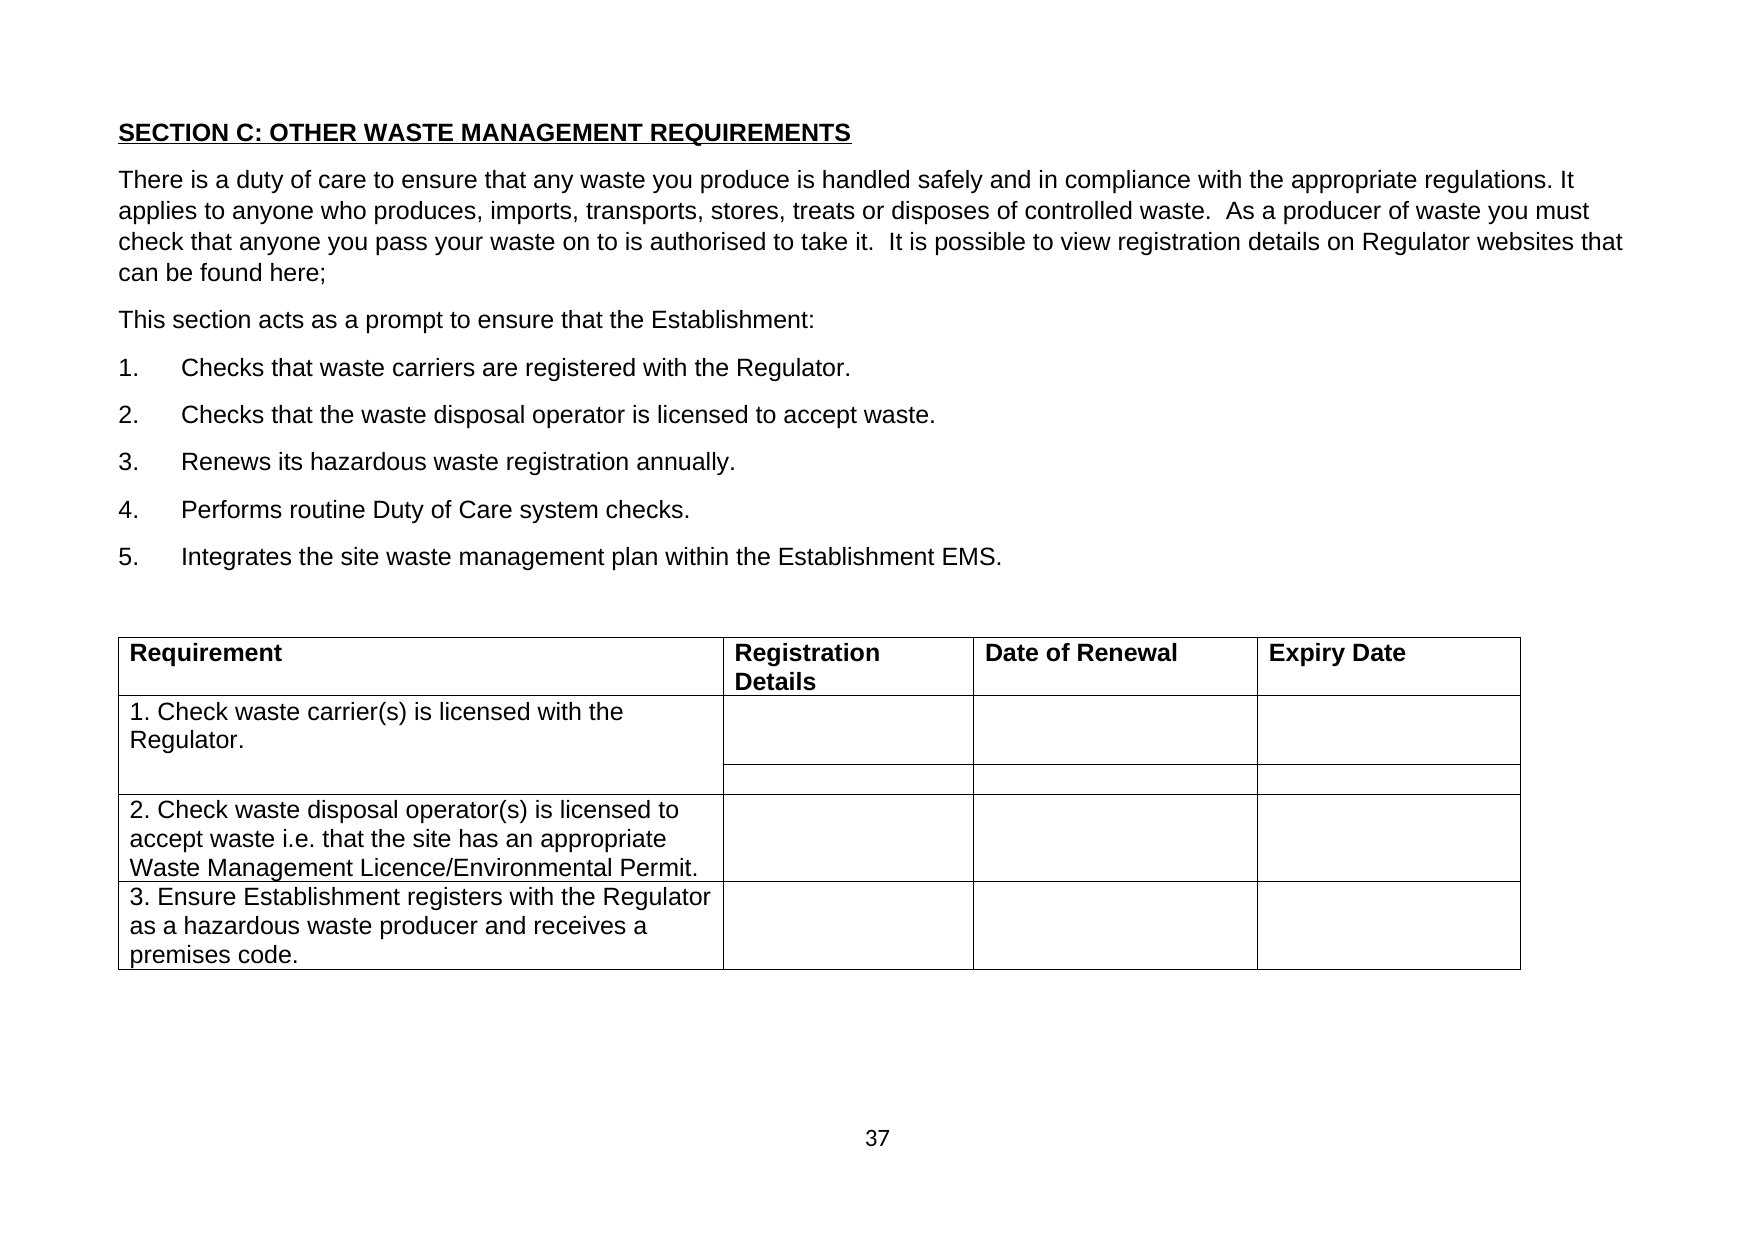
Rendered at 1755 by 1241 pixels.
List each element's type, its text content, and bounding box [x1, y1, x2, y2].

table_header Expiry Date [1258, 638, 1520, 695]
table_cell 2. Check waste disposal operator(s) is licensed to accept waste i.e. that the site has an appropriate Waste Management Licence/Environmental Permit. [119, 795, 723, 881]
table_header Registration Details [724, 638, 973, 695]
text This section acts as a prompt to ensure that the Establishment: [118, 305, 1636, 334]
text SECTION C: OTHER WASTE MANAGEMENT REQUIREMENTS [118, 118, 1636, 147]
table_cell 1. Check waste carrier(s) is licensed with the Regulator. [119, 696, 723, 794]
text 1. Checks that waste carriers are registered with the Regulator. [118, 352, 1636, 381]
table_header Date of Renewal [974, 638, 1257, 695]
table_cell [974, 696, 1257, 764]
table_cell [974, 795, 1257, 881]
table_cell [974, 882, 1257, 968]
table_cell [1258, 696, 1520, 764]
table_cell [724, 696, 973, 764]
text There is a duty of care to ensure that any waste you produce is handled safely and in compliance with the appropriate regulations. It applies to anyone who produces, imports, transports, stores, treats or disposes of controlled waste. As a producer of waste you must check that anyone you pass your waste on to is authorised to take it. It is possible to view registration details on Regulator websites that can be found here; [118, 166, 1636, 286]
text 2. Checks that the waste disposal operator is licensed to accept waste. [118, 400, 1636, 429]
text 4. Performs routine Duty of Care system checks. [118, 495, 1636, 523]
table_cell [724, 882, 973, 968]
table_cell [974, 765, 1257, 794]
table_cell [724, 795, 973, 881]
table_cell [1258, 882, 1520, 968]
table_cell [724, 765, 973, 794]
table_header Requirement [119, 638, 723, 695]
text 3. Renews its hazardous waste registration annually. [118, 447, 1636, 476]
table_cell 3. Ensure Establishment registers with the Regulator as a hazardous waste producer and receives a premises code. [119, 882, 723, 968]
table_cell [1258, 795, 1520, 881]
table_cell [1258, 765, 1520, 794]
text 5. Integrates the site waste management plan within the Establishment EMS. [118, 542, 1636, 571]
